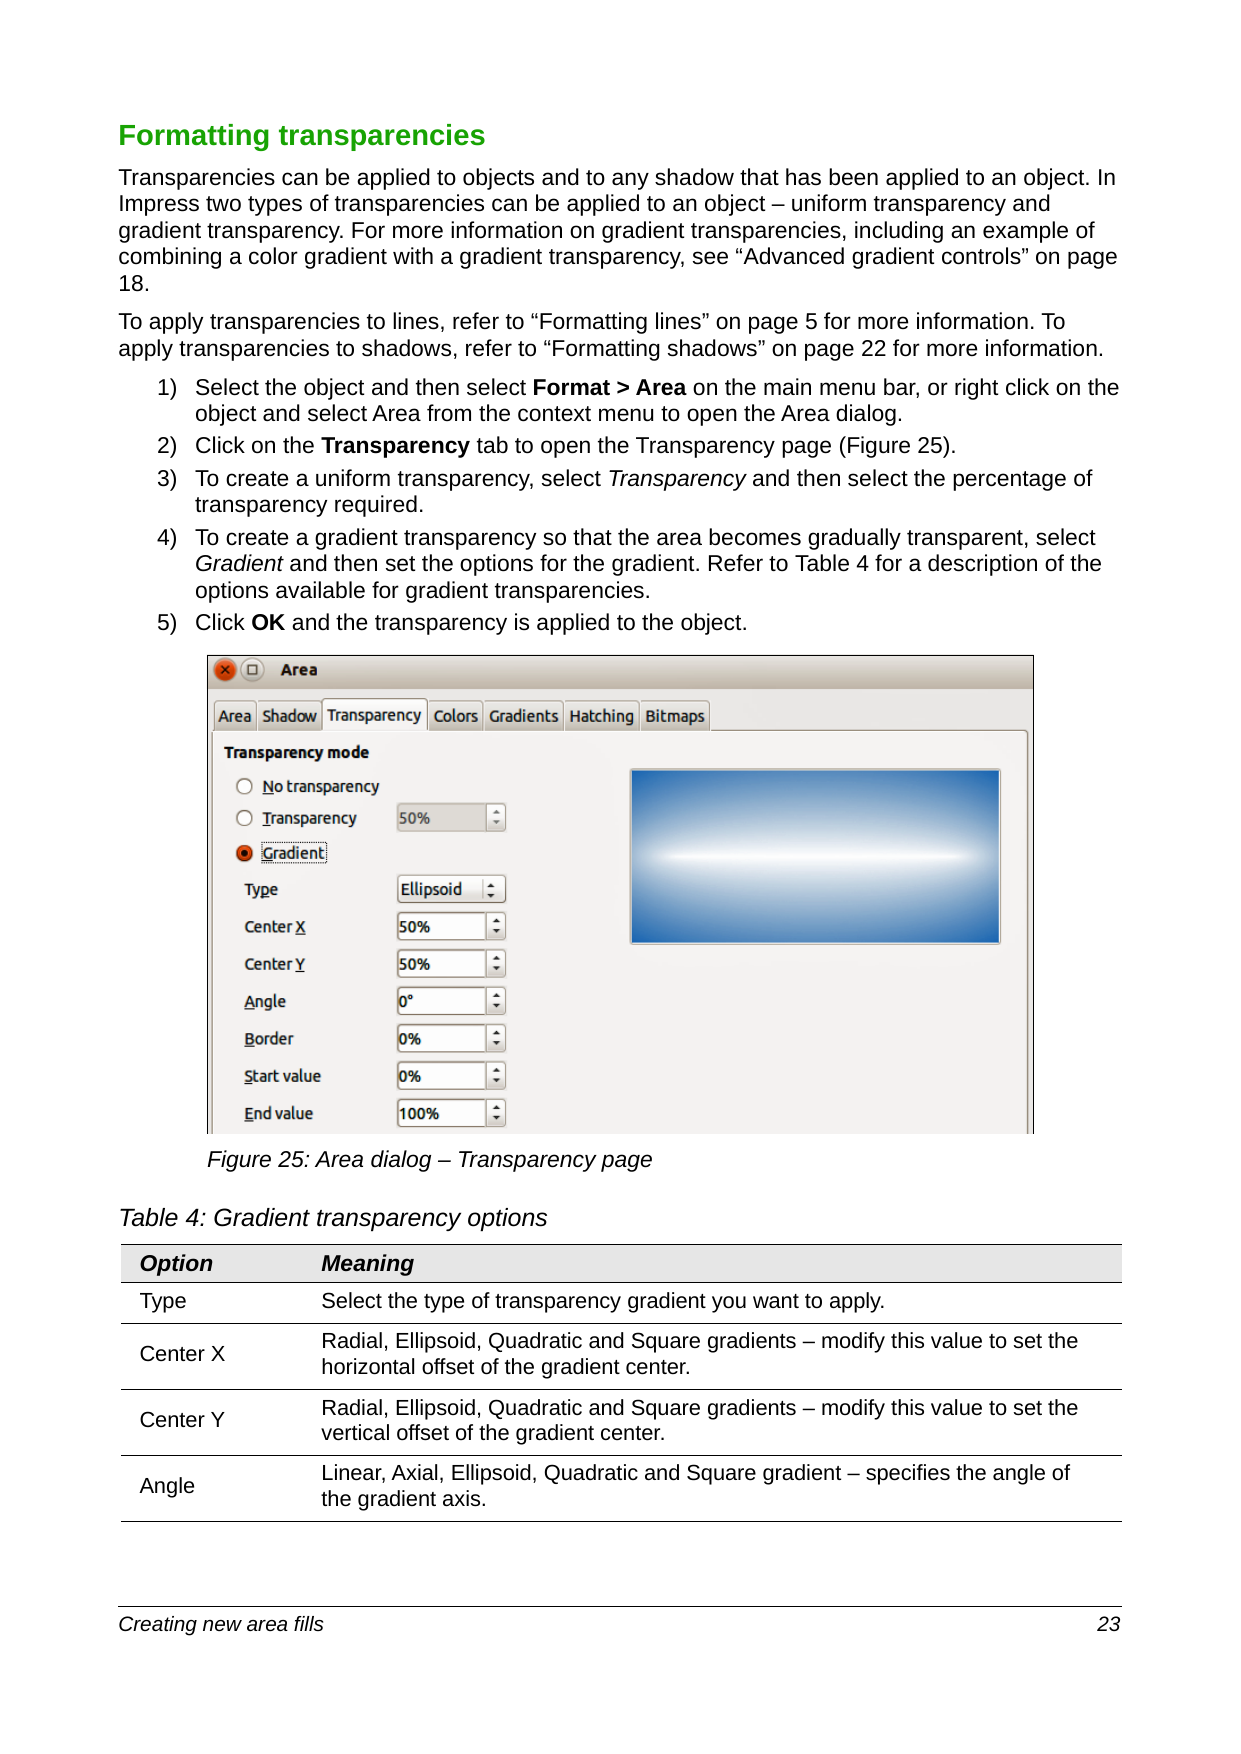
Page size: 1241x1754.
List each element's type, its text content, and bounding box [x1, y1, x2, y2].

table_cell Center X [121, 1324, 303, 1389]
table_cell Radial, Ellipsoid, Quadratic and Square gradients – modify this value to set the horizontal offset of the gradient center. [303, 1324, 1122, 1389]
list Click OK and the transparency is applied to the object. [177, 609, 1122, 636]
text Transparencies can be applied to objects and to any shadow that has been applied to an object. In Impress two types of transparencies can be applied to an object – uniform transparency and gradient transparency. For more information on gradient transparencies, including an example of combining a color gradient with a gradient transparency, see “Advanced gradient controls” on page 19. [118, 164, 1122, 296]
table_cell Select the type of transparency gradient you want to apply. [303, 1283, 1122, 1323]
text To apply transparencies to lines, refer to “Formatting lines” on page 5 for more information. To apply transparencies to shadows, refer to “Formatting shadows” on page 23 for more information. [118, 308, 1122, 361]
table_cell Type [121, 1283, 303, 1323]
table_cell Radial, Ellipsoid, Quadratic and Square gradients – modify this value to set the vertical offset of the gradient center. [303, 1390, 1122, 1454]
text Figure 25: Area dialog – Transparency page [207, 1146, 1033, 1173]
list To create a gradient transparency so that the area becomes gradually transparent, select Gradient and then set the options for the gradient. Refer to Table 4 for a description of the options available for gradient transparencies. [177, 524, 1122, 603]
table_header Meaning [303, 1245, 1122, 1282]
list Select the object and then select Format > Area on the main menu bar, or right click on the object and select Area from the context menu to open the Area dialog. [177, 373, 1122, 426]
picture [208, 656, 1033, 1134]
list Click on the Transparency tab to open the Transparency page (Figure 25). [177, 432, 1122, 459]
text Table 4: Gradient transparency options [118, 1203, 1122, 1231]
table_header Option [121, 1245, 303, 1282]
table_cell Angle [121, 1456, 303, 1521]
table_cell Center Y [121, 1390, 303, 1454]
list To create a uniform transparency, select Transparency and then select the percentage of transparency required. [177, 465, 1122, 518]
subtitle Formatting transparencies [118, 118, 1122, 152]
table_cell Linear, Axial, Ellipsoid, Quadratic and Square gradient – specifies the angle of the gradient axis. [303, 1456, 1122, 1521]
